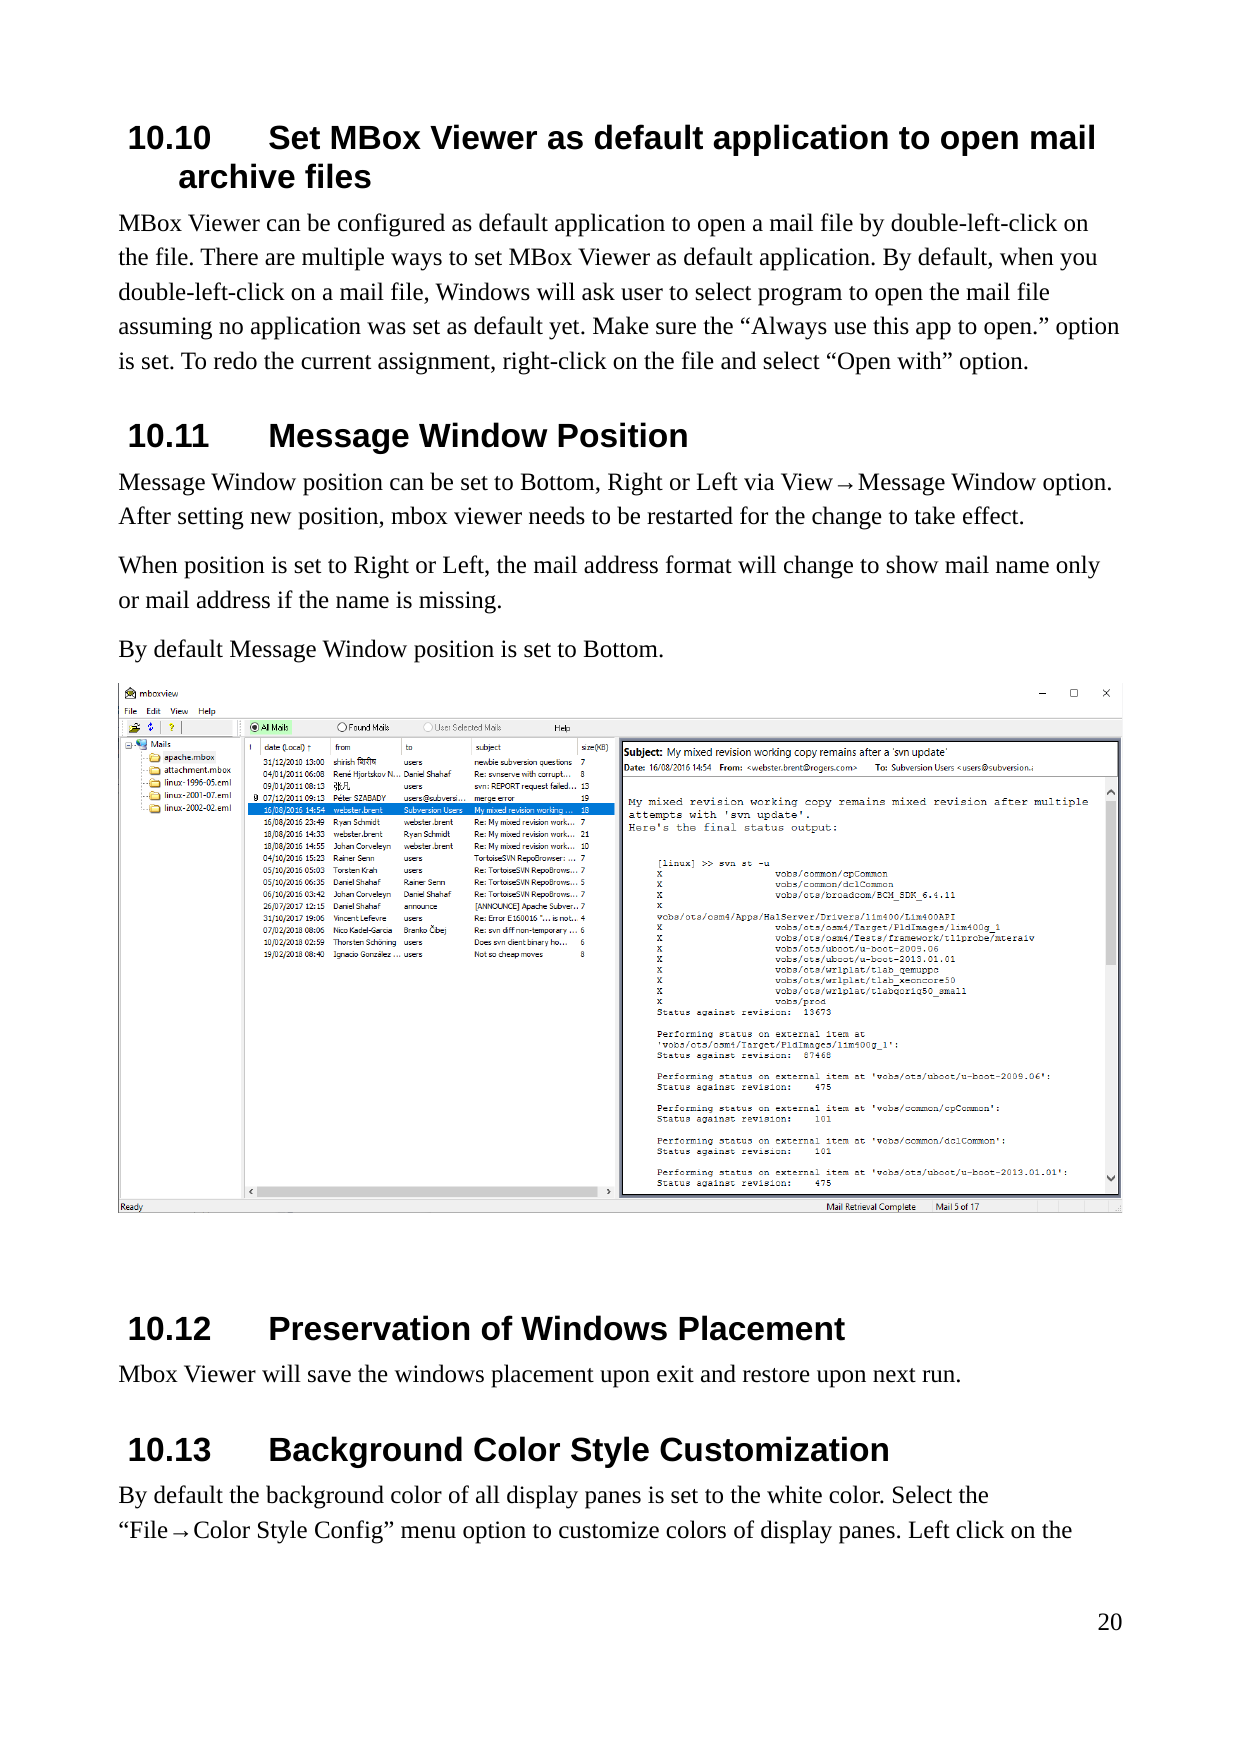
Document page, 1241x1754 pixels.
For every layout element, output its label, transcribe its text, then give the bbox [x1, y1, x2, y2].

subtitle Background Color Style Customization [118, 1429, 1122, 1468]
picture [118, 683, 1123, 1213]
text By default the background color of all display panes is set to the white color. Select the “File→Color Style Config” menu option to customize colors of display panes. Left click on the [118, 1481, 1122, 1544]
text Mbox Viewer will save the windows placement upon exit and restore upon next run. [118, 1359, 1122, 1388]
text Message Window position can be set to Bottom, Right or Left via View→Message Window option. After setting new position, mbox viewer needs to be restarted for the change to take effect. [118, 467, 1122, 530]
text By default Message Window position is set to Bottom. [118, 634, 1122, 663]
text MBox Viewer can be configured as default application to open a mail file by double-left-click on the file. There are multiple ways to set MBox Viewer as default application. By default, when you double-left-click on a mail file, Windows will ask user to select program to open the mail file assuming no application was set as default yet. Make sure the “Always use this app to open.” option is set. To redo the current assignment, right-click on the file and select “Open with” option. [118, 208, 1122, 374]
text When position is set to Right or Left, the mail address format will change to show mail name only or mail address if the name is missing. [118, 550, 1122, 614]
subtitle Preservation of Windows Placement [118, 1308, 1122, 1347]
subtitle Message Window Position [118, 416, 1122, 454]
subtitle Set MBox Viewer as default application to open mail archive files [118, 118, 1122, 195]
